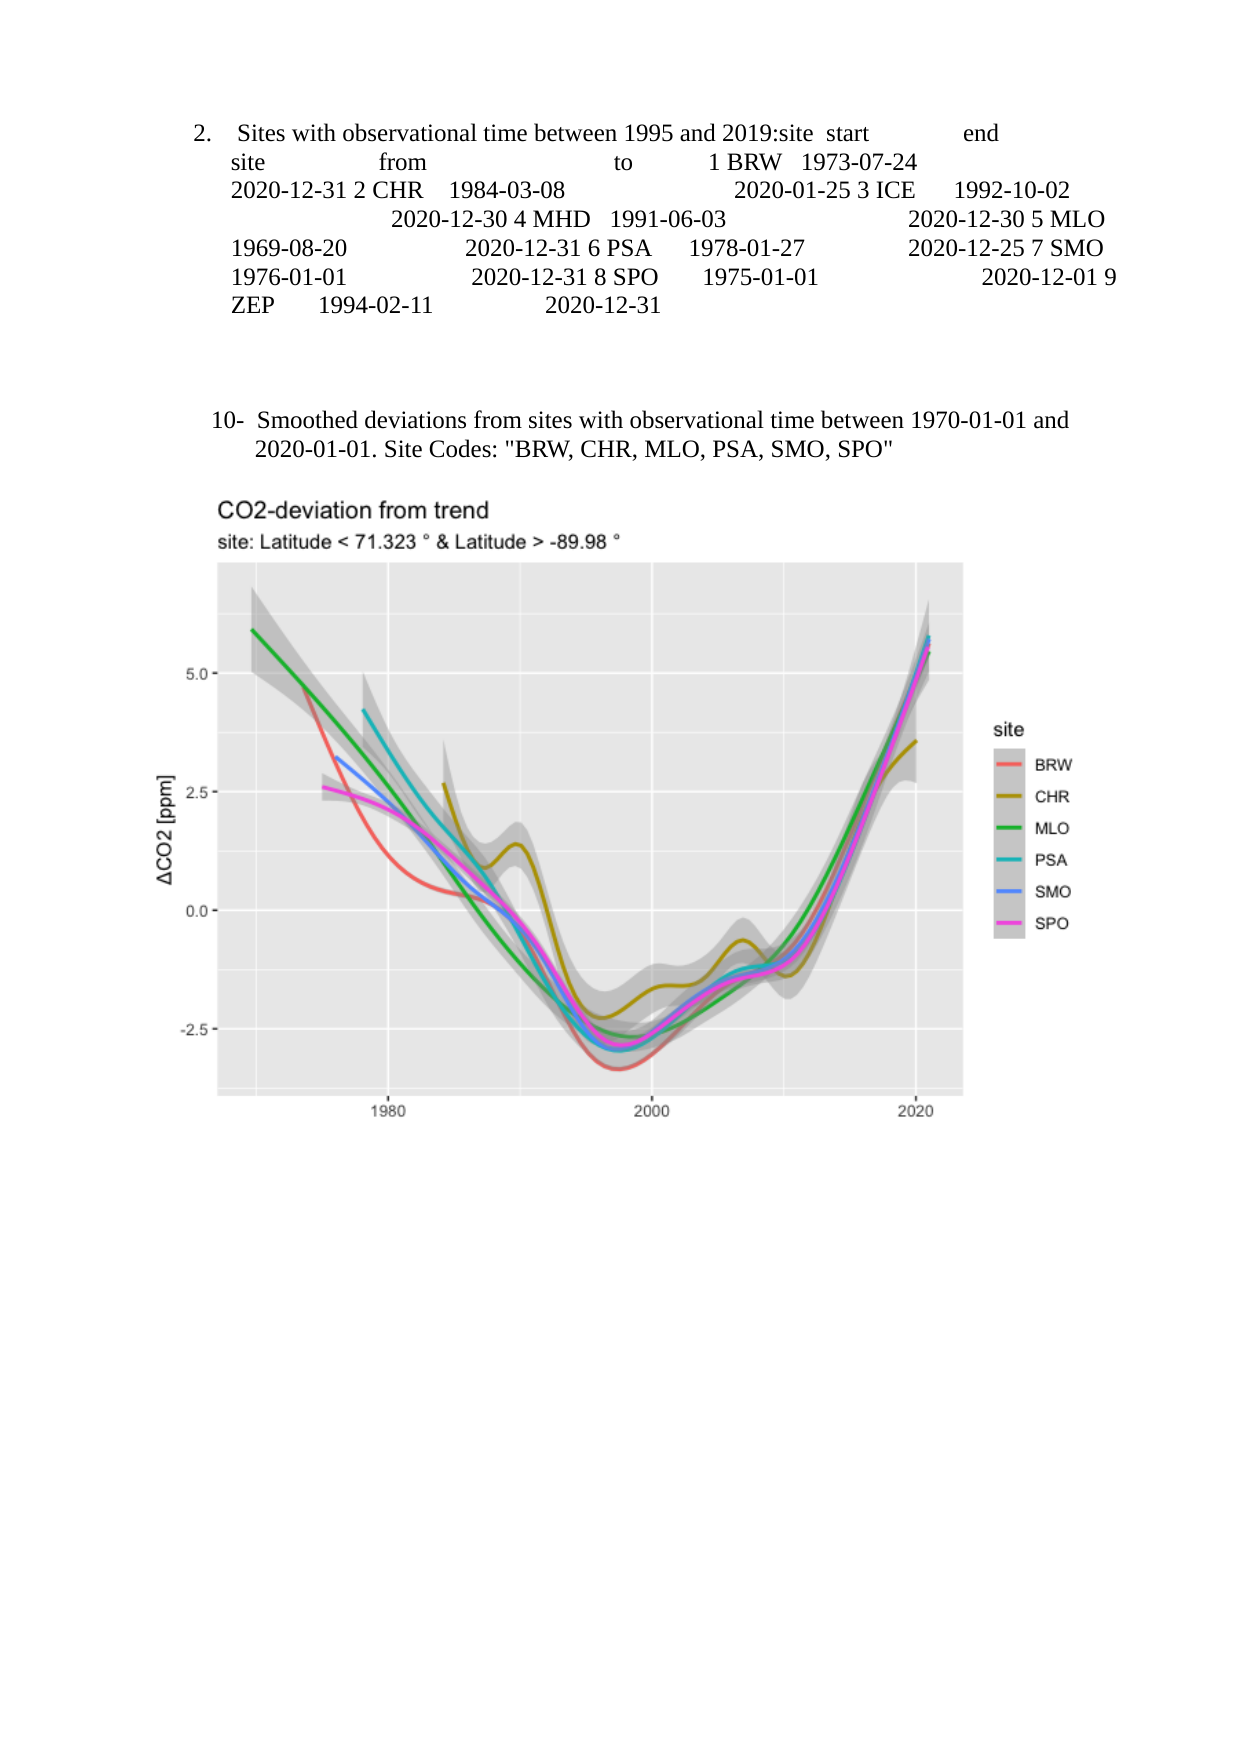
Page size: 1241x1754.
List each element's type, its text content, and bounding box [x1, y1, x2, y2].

list Sites with observational time between 1995 and 2019:site start end site from to 1 BRW 1973-07-24 2020-12-31 2 CHR 1984-03-08 2020-01-25 3 ICE 1992-10-02 2020-12-30 4 MHD 1991-06-03 2020-12-30 5 MLO 1969-08-20 2020-12-31 6 PSA 1978-01-27 2020-12-25 7 SMO 1976-01-01 2020-12-31 8 SPO 1975-01-01 2020-12-01 9 ZEP 1994-02-11 2020-12-31 [193, 118, 1122, 319]
picture [147, 491, 1093, 1154]
text 10- Smoothed deviations from sites with observational time between 1970-01-01 and 2020-01-01. Site Codes: "BRW, CHR, MLO, PSA, SMO, SPO" [118, 406, 1122, 463]
